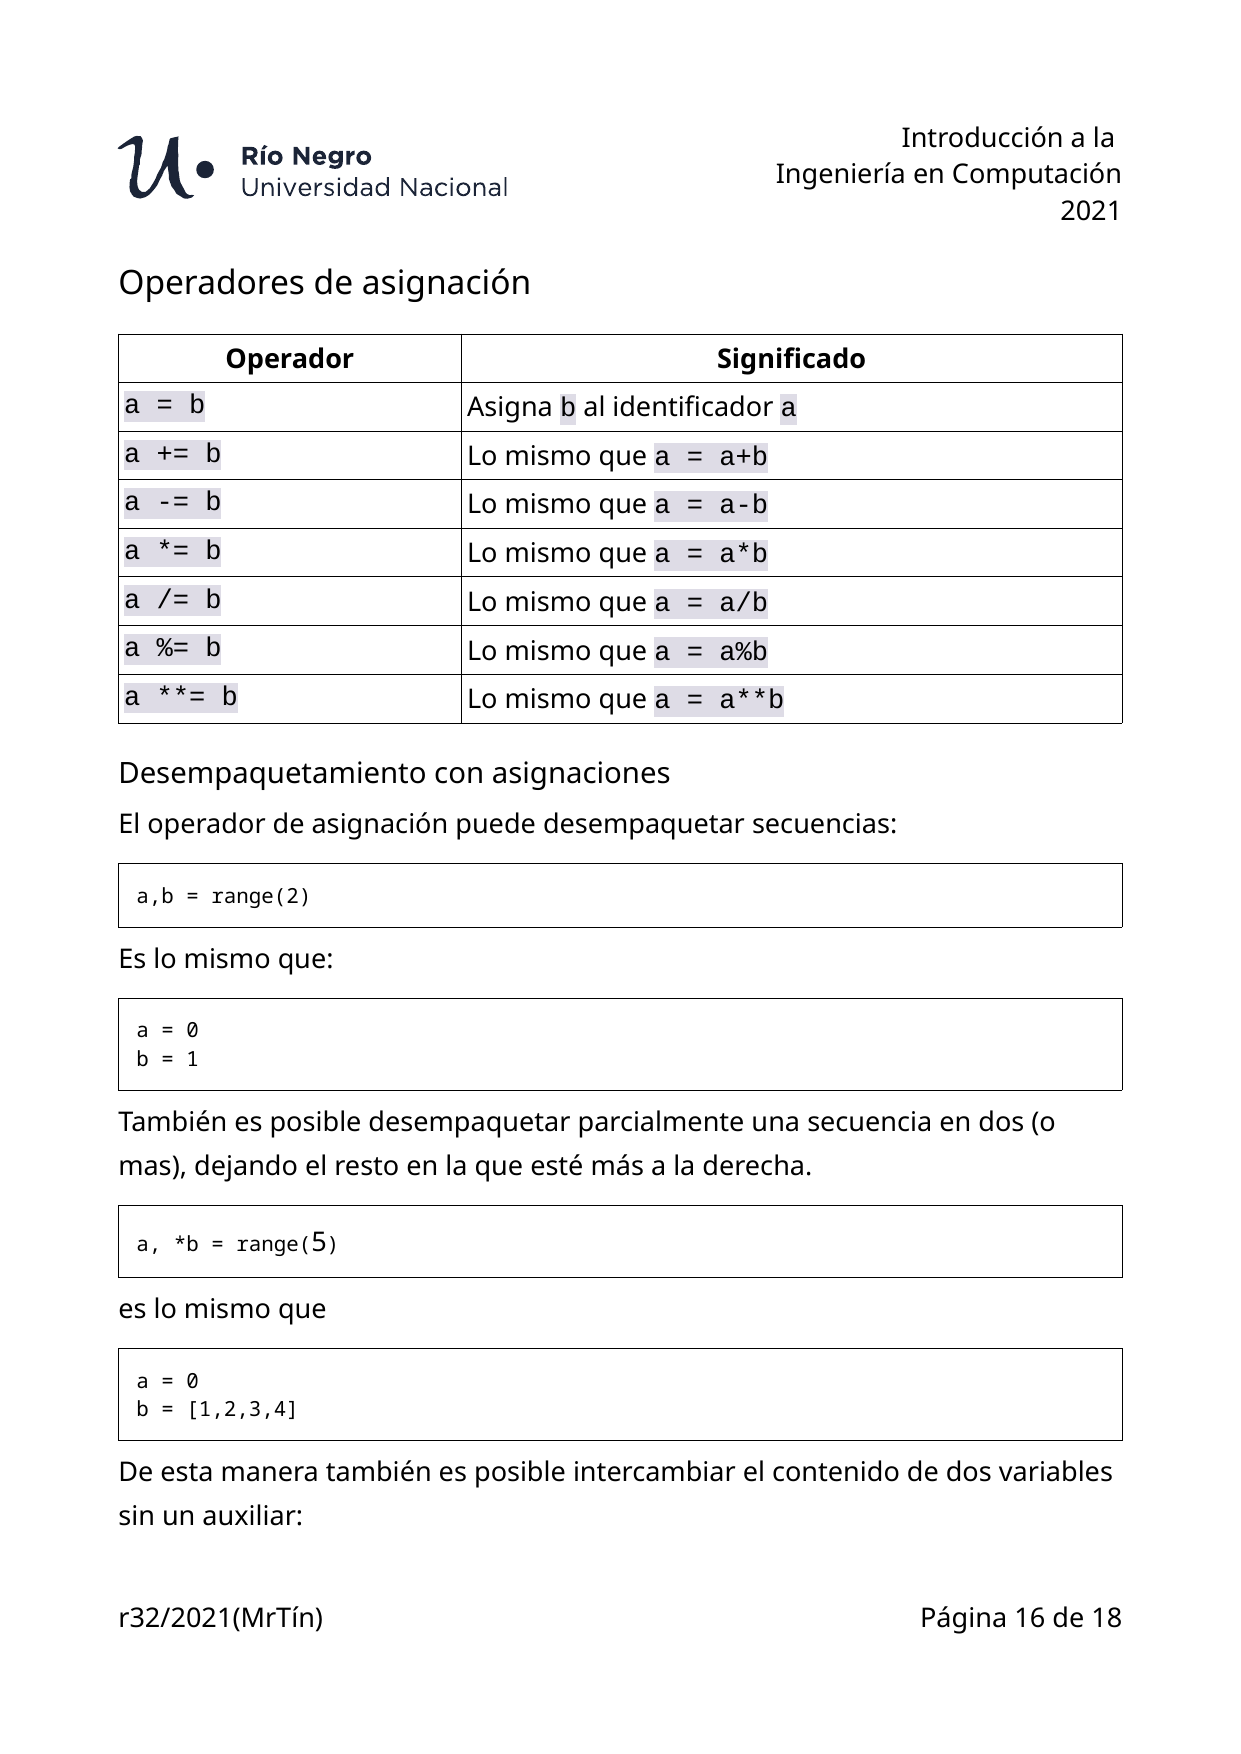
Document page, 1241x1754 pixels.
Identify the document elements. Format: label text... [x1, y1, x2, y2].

table_cell Lo mismo que a = a+b [462, 432, 1122, 479]
text b = 1 [119, 1026, 1122, 1090]
text a = 0 [119, 1349, 1122, 1376]
table_cell a = b [119, 383, 461, 431]
table_cell Lo mismo que a = a-b [462, 480, 1122, 528]
table_cell a /= b [119, 577, 461, 625]
text De esta manera también es posible intercambiar el contenido de dos variables sin un auxiliar: [118, 1452, 1122, 1533]
text Es lo mismo que: [118, 939, 1122, 976]
table_cell Lo mismo que a = a**b [462, 675, 1122, 722]
subtitle Operadores de asignación [118, 258, 1122, 304]
table_cell Lo mismo que a = a*b [462, 529, 1122, 576]
text es lo mismo que [118, 1289, 1122, 1326]
text b = [1,2,3,4] [119, 1376, 1122, 1440]
table_cell a += b [119, 432, 461, 479]
table_cell a *= b [119, 529, 461, 576]
subtitle Desempaquetamiento con asignaciones [118, 752, 1122, 792]
table_cell a %= b [119, 626, 461, 674]
table_cell Lo mismo que a = a%b [462, 626, 1122, 674]
table_header Operador [119, 335, 461, 382]
text El operador de asignación puede desempaquetar secuencias: [118, 804, 1122, 841]
text a,b = range(2) [119, 864, 1122, 927]
table_cell a -= b [119, 480, 461, 528]
table_cell Lo mismo que a = a/b [462, 577, 1122, 625]
table_cell a **= b [119, 675, 461, 722]
text a, *b = range(5) [119, 1206, 1122, 1277]
text También es posible desempaquetar parcialmente una secuencia en dos (o mas), dejando el resto en la que esté más a la derecha. [118, 1102, 1122, 1183]
text a = 0 [119, 999, 1122, 1026]
table_header Significado [462, 335, 1122, 382]
table_cell Asigna b al identificador a [462, 383, 1122, 431]
